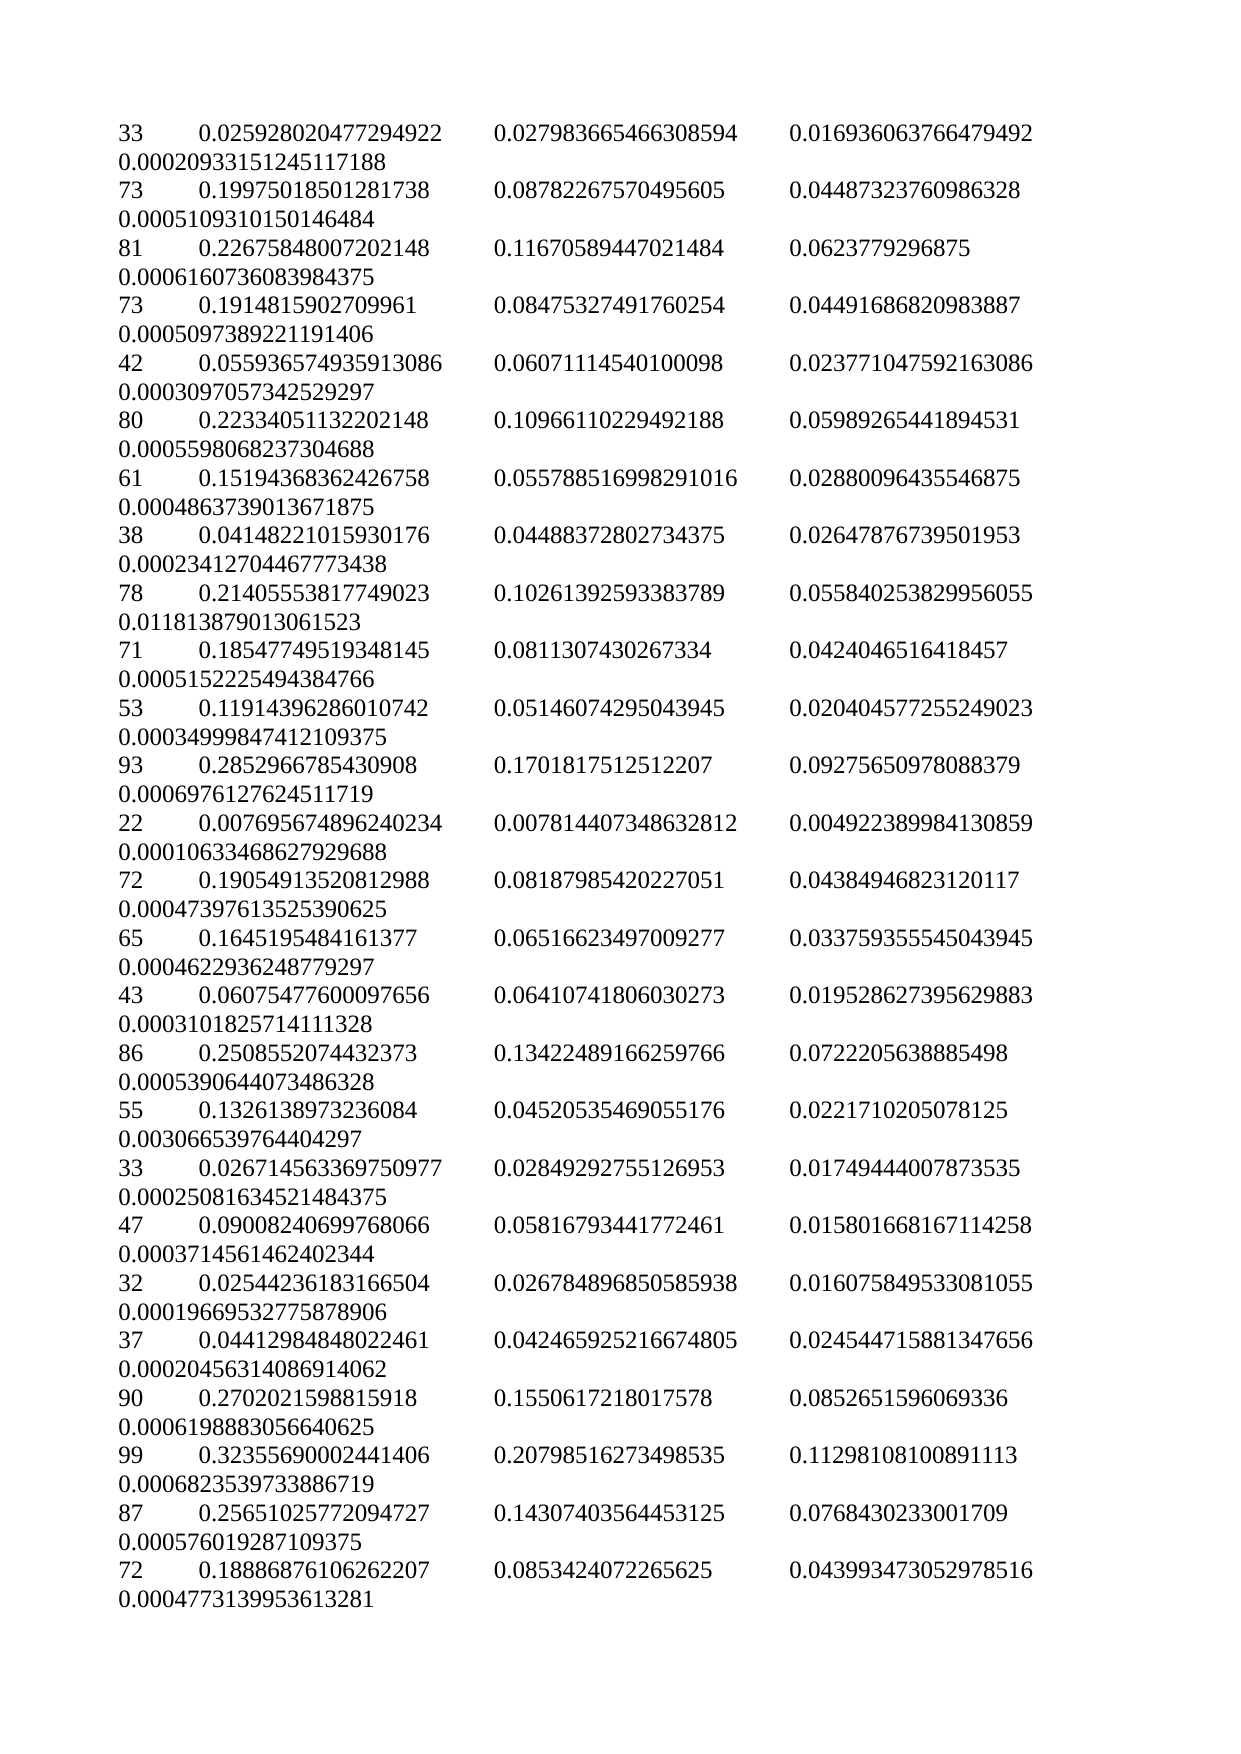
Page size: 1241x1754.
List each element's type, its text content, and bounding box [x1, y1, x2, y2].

text 47 0.09008240699768066 0.05816793441772461 0.015801668167114258 0.0003714561462402344 [118, 1211, 1122, 1268]
text 73 0.1914815902709961 0.08475327491760254 0.04491686820983887 0.0005097389221191406 [118, 291, 1122, 348]
text 33 0.025928020477294922 0.027983665466308594 0.016936063766479492 0.00020933151245117188 [118, 118, 1122, 176]
text 71 0.18547749519348145 0.0811307430267334 0.0424046516418457 0.0005152225494384766 [118, 636, 1122, 693]
text 72 0.19054913520812988 0.08187985420227051 0.04384946823120117 0.00047397613525390625 [118, 866, 1122, 923]
text 37 0.04412984848022461 0.042465925216674805 0.024544715881347656 0.00020456314086914062 [118, 1326, 1122, 1383]
text 22 0.007695674896240234 0.007814407348632812 0.004922389984130859 0.00010633468627929688 [118, 808, 1122, 866]
text 73 0.19975018501281738 0.08782267570495605 0.04487323760986328 0.0005109310150146484 [118, 176, 1122, 233]
text 42 0.055936574935913086 0.06071114540100098 0.023771047592163086 0.0003097057342529297 [118, 348, 1122, 406]
text 87 0.25651025772094727 0.14307403564453125 0.0768430233001709 0.000576019287109375 [118, 1498, 1122, 1556]
text 38 0.04148221015930176 0.04488372802734375 0.02647876739501953 0.00023412704467773438 [118, 521, 1122, 578]
text 80 0.22334051132202148 0.10966110229492188 0.05989265441894531 0.0005598068237304688 [118, 406, 1122, 463]
text 93 0.2852966785430908 0.1701817512512207 0.09275650978088379 0.0006976127624511719 [118, 751, 1122, 808]
text 86 0.2508552074432373 0.13422489166259766 0.0722205638885498 0.0005390644073486328 [118, 1038, 1122, 1096]
text 78 0.21405553817749023 0.10261392593383789 0.055840253829956055 0.011813879013061523 [118, 578, 1122, 636]
text 55 0.1326138973236084 0.04520535469055176 0.0221710205078125 0.003066539764404297 [118, 1096, 1122, 1153]
text 99 0.32355690002441406 0.20798516273498535 0.11298108100891113 0.0006823539733886719 [118, 1441, 1122, 1498]
text 43 0.06075477600097656 0.06410741806030273 0.019528627395629883 0.0003101825714111328 [118, 981, 1122, 1038]
text 72 0.18886876106262207 0.0853424072265625 0.043993473052978516 0.0004773139953613281 [118, 1556, 1122, 1613]
text 32 0.02544236183166504 0.026784896850585938 0.016075849533081055 0.00019669532775878906 [118, 1268, 1122, 1326]
text 65 0.1645195484161377 0.06516623497009277 0.033759355545043945 0.0004622936248779297 [118, 923, 1122, 981]
text 53 0.11914396286010742 0.05146074295043945 0.020404577255249023 0.00034999847412109375 [118, 693, 1122, 751]
text 33 0.026714563369750977 0.02849292755126953 0.01749444007873535 0.00025081634521484375 [118, 1153, 1122, 1211]
text 61 0.15194368362426758 0.055788516998291016 0.02880096435546875 0.0004863739013671875 [118, 463, 1122, 521]
text 81 0.22675848007202148 0.11670589447021484 0.0623779296875 0.0006160736083984375 [118, 233, 1122, 291]
text 90 0.2702021598815918 0.1550617218017578 0.0852651596069336 0.0006198883056640625 [118, 1383, 1122, 1441]
